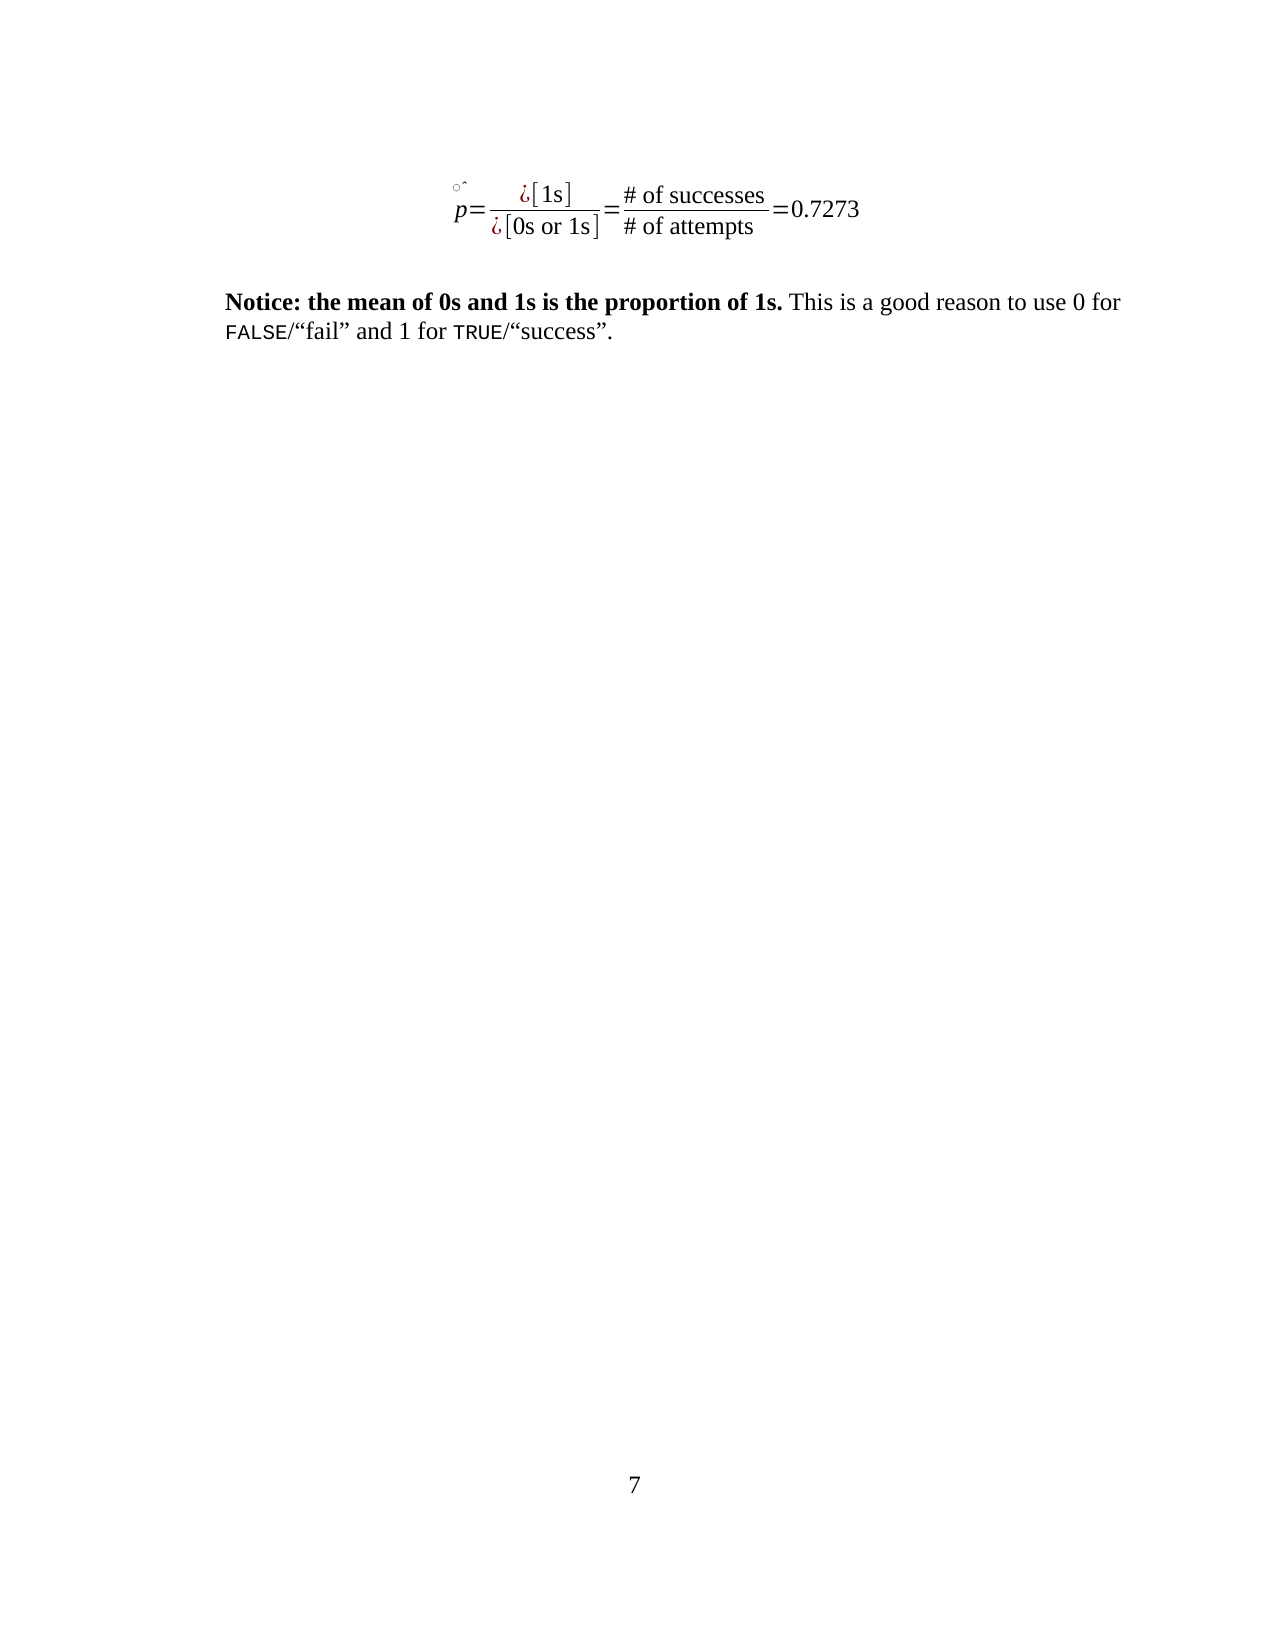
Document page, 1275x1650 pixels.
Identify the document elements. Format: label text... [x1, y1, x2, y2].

list Notice: the mean of 0s and 1s is the proportion of 1s. This is a good reason to use 0 for FALSE/“fail” and 1 for TRUE/“success”. [187, 287, 1125, 346]
